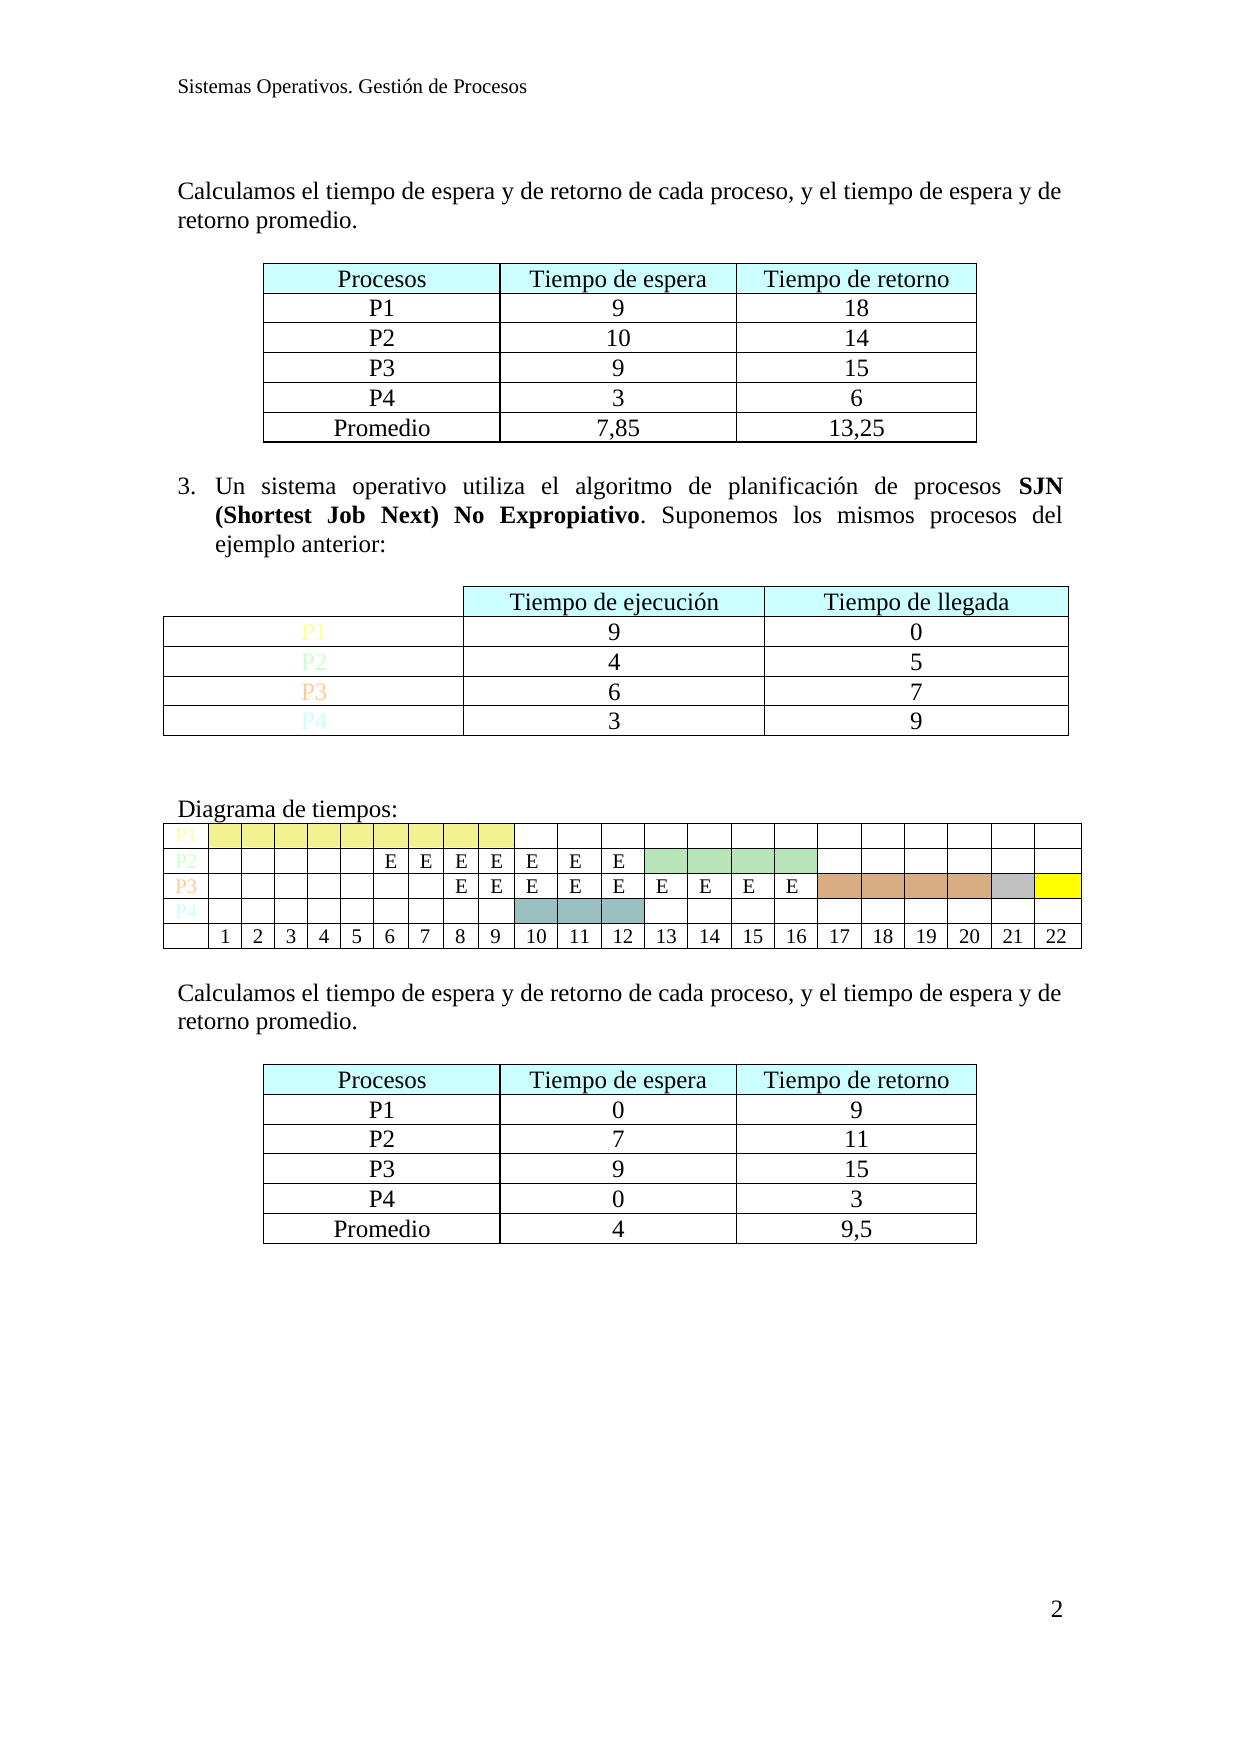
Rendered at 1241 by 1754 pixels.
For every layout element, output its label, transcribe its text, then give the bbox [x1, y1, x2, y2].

table_cell 17 [818, 924, 861, 948]
table_cell [818, 849, 861, 873]
table_cell [948, 874, 991, 898]
table_cell 7 [765, 677, 1068, 705]
text Calculamos el tiempo de espera y de retorno de cada proceso, y el tiempo de espera y de retorno promedio. [177, 176, 1063, 234]
table_header [905, 824, 947, 847]
table_cell E [374, 849, 408, 873]
table_header [444, 824, 478, 847]
table_cell 9,5 [737, 1214, 976, 1243]
table_cell [818, 874, 861, 898]
table_cell E [409, 849, 443, 873]
table_cell E [602, 849, 644, 873]
table_header [862, 824, 904, 847]
table_cell [242, 849, 274, 873]
table_cell [374, 874, 408, 898]
table_cell [645, 849, 687, 873]
table_cell 0 [501, 1095, 736, 1123]
table_cell E [732, 874, 774, 898]
table_cell [308, 849, 340, 873]
table_cell 5 [765, 647, 1068, 676]
table_cell P4 [264, 1184, 499, 1213]
table_cell E [515, 849, 557, 873]
table_cell 6 [737, 383, 976, 412]
table_header [948, 824, 991, 847]
table_cell [341, 874, 373, 898]
table_cell 15 [737, 1154, 976, 1183]
table_cell P2 [164, 647, 463, 676]
table_cell [1035, 874, 1081, 898]
table_header [409, 824, 443, 847]
table_cell Promedio [264, 1214, 499, 1243]
table_cell P2 [264, 323, 499, 352]
table_header [341, 824, 373, 847]
table_header [818, 824, 861, 847]
table_cell 3 [275, 924, 307, 948]
table_cell [948, 899, 991, 923]
table_cell [409, 899, 443, 923]
table_cell 9 [737, 1095, 976, 1123]
table_cell [308, 899, 340, 923]
table_cell 4 [464, 647, 764, 676]
table_cell 18 [737, 294, 976, 322]
table_cell 12 [602, 924, 644, 948]
table_cell 4 [501, 1214, 736, 1243]
table_cell P1 [164, 617, 463, 646]
table_cell [558, 899, 601, 923]
text Calculamos el tiempo de espera y de retorno de cada proceso, y el tiempo de espera y de retorno promedio. [177, 978, 1063, 1035]
table_cell E [444, 874, 478, 898]
table_cell 7,85 [501, 413, 736, 441]
table_cell P1 [264, 1095, 499, 1123]
table_cell [732, 849, 774, 873]
table_cell [862, 874, 904, 898]
table_cell P4 [164, 899, 208, 923]
table_header Procesos [264, 264, 499, 292]
table_cell [479, 899, 514, 923]
table_cell P2 [264, 1125, 499, 1153]
table_cell 15 [737, 353, 976, 382]
table_header Tiempo de espera [501, 264, 736, 292]
table_cell [862, 899, 904, 923]
table_cell [341, 849, 373, 873]
table_cell [992, 899, 1034, 923]
table_cell [275, 899, 307, 923]
table_cell [992, 874, 1034, 898]
table_cell E [515, 874, 557, 898]
table_cell [242, 899, 274, 923]
table_cell [992, 849, 1034, 873]
table_cell [275, 849, 307, 873]
table_header Tiempo de ejecución [464, 587, 764, 616]
table_cell [308, 874, 340, 898]
table_header [164, 586, 463, 616]
table_header Tiempo de retorno [737, 1065, 976, 1094]
table_cell 16 [775, 924, 817, 948]
table_cell 6 [374, 924, 408, 948]
table_cell [341, 899, 373, 923]
table_header Tiempo de llegada [765, 587, 1068, 616]
table_cell 9 [765, 706, 1068, 735]
table_cell 0 [765, 617, 1068, 646]
table_cell E [479, 874, 514, 898]
table_cell E [479, 849, 514, 873]
table_cell [602, 899, 644, 923]
table_cell 15 [732, 924, 774, 948]
table_cell [645, 899, 687, 923]
table_header [558, 824, 601, 847]
table_cell P3 [264, 353, 499, 382]
table_cell [732, 899, 774, 923]
table_cell [374, 899, 408, 923]
table_cell E [645, 874, 687, 898]
table_cell 9 [501, 294, 736, 322]
table_cell 0 [501, 1184, 736, 1213]
table_cell Promedio [264, 413, 499, 441]
table_cell P1 [264, 294, 499, 322]
table_cell [209, 899, 241, 923]
table_cell 18 [862, 924, 904, 948]
table_cell 20 [948, 924, 991, 948]
table_cell [818, 899, 861, 923]
table_cell P4 [264, 383, 499, 412]
table_cell [775, 849, 817, 873]
table_cell 10 [501, 323, 736, 352]
table_header [209, 824, 241, 847]
table_cell P3 [164, 677, 463, 705]
table_cell E [688, 874, 731, 898]
table_header Tiempo de espera [501, 1065, 736, 1094]
table_cell E [558, 849, 601, 873]
table_cell [775, 899, 817, 923]
table_cell [164, 924, 208, 948]
table_cell 22 [1035, 924, 1081, 948]
table_cell [209, 874, 241, 898]
table_cell 3 [464, 706, 764, 735]
table_cell [209, 849, 241, 873]
table_cell 11 [737, 1125, 976, 1153]
table_cell 5 [341, 924, 373, 948]
table_cell 9 [464, 617, 764, 646]
table_cell 13,25 [737, 413, 976, 441]
table_cell 3 [737, 1184, 976, 1213]
table_cell 1 [209, 924, 241, 948]
table_cell E [602, 874, 644, 898]
table_cell E [775, 874, 817, 898]
table_cell [275, 874, 307, 898]
table_cell [409, 874, 443, 898]
table_cell P2 [164, 849, 208, 873]
table_header [645, 824, 687, 847]
table_header [775, 824, 817, 847]
table_cell [688, 849, 731, 873]
table_header [374, 824, 408, 847]
table_cell 19 [905, 924, 947, 948]
table_cell 14 [737, 323, 976, 352]
table_cell 7 [409, 924, 443, 948]
table_header [275, 824, 307, 847]
table_cell 9 [501, 353, 736, 382]
table_cell [444, 899, 478, 923]
table_cell [905, 874, 947, 898]
table_header [242, 824, 274, 847]
table_cell 10 [515, 924, 557, 948]
table_cell E [444, 849, 478, 873]
table_cell 4 [308, 924, 340, 948]
table_header [688, 824, 731, 847]
table_cell [905, 849, 947, 873]
table_header Tiempo de retorno [737, 264, 976, 292]
table_cell P4 [164, 706, 463, 735]
table_cell 9 [501, 1154, 736, 1183]
table_header [732, 824, 774, 847]
table_cell [515, 899, 557, 923]
table_cell 14 [688, 924, 731, 948]
table_header [308, 824, 340, 847]
table_cell [242, 874, 274, 898]
table_header [992, 824, 1034, 847]
table_cell 13 [645, 924, 687, 948]
table_cell 3 [501, 383, 736, 412]
table_cell 11 [558, 924, 601, 948]
table_header Procesos [264, 1065, 499, 1094]
table_cell 9 [479, 924, 514, 948]
table_cell P3 [264, 1154, 499, 1183]
table_cell [688, 899, 731, 923]
table_cell 8 [444, 924, 478, 948]
table_header [602, 824, 644, 847]
text Diagrama de tiempos: [177, 794, 1063, 822]
table_cell [905, 899, 947, 923]
table_cell 2 [242, 924, 274, 948]
table_header P1 [164, 824, 208, 847]
table_cell 7 [501, 1125, 736, 1153]
table_cell 21 [992, 924, 1034, 948]
table_header [515, 824, 557, 847]
table_cell [1035, 899, 1081, 923]
table_header [1035, 824, 1081, 847]
table_cell [1035, 849, 1081, 873]
list Un sistema operativo utiliza el algoritmo de planificación de procesos SJN (Shortest Job Next) No Expropiativo. Suponemos los mismos procesos del ejemplo anterior: [177, 471, 1063, 557]
table_cell P3 [164, 874, 208, 898]
table_header [479, 824, 514, 847]
table_cell [948, 849, 991, 873]
table_cell E [558, 874, 601, 898]
table_cell [862, 849, 904, 873]
table_cell 6 [464, 677, 764, 705]
